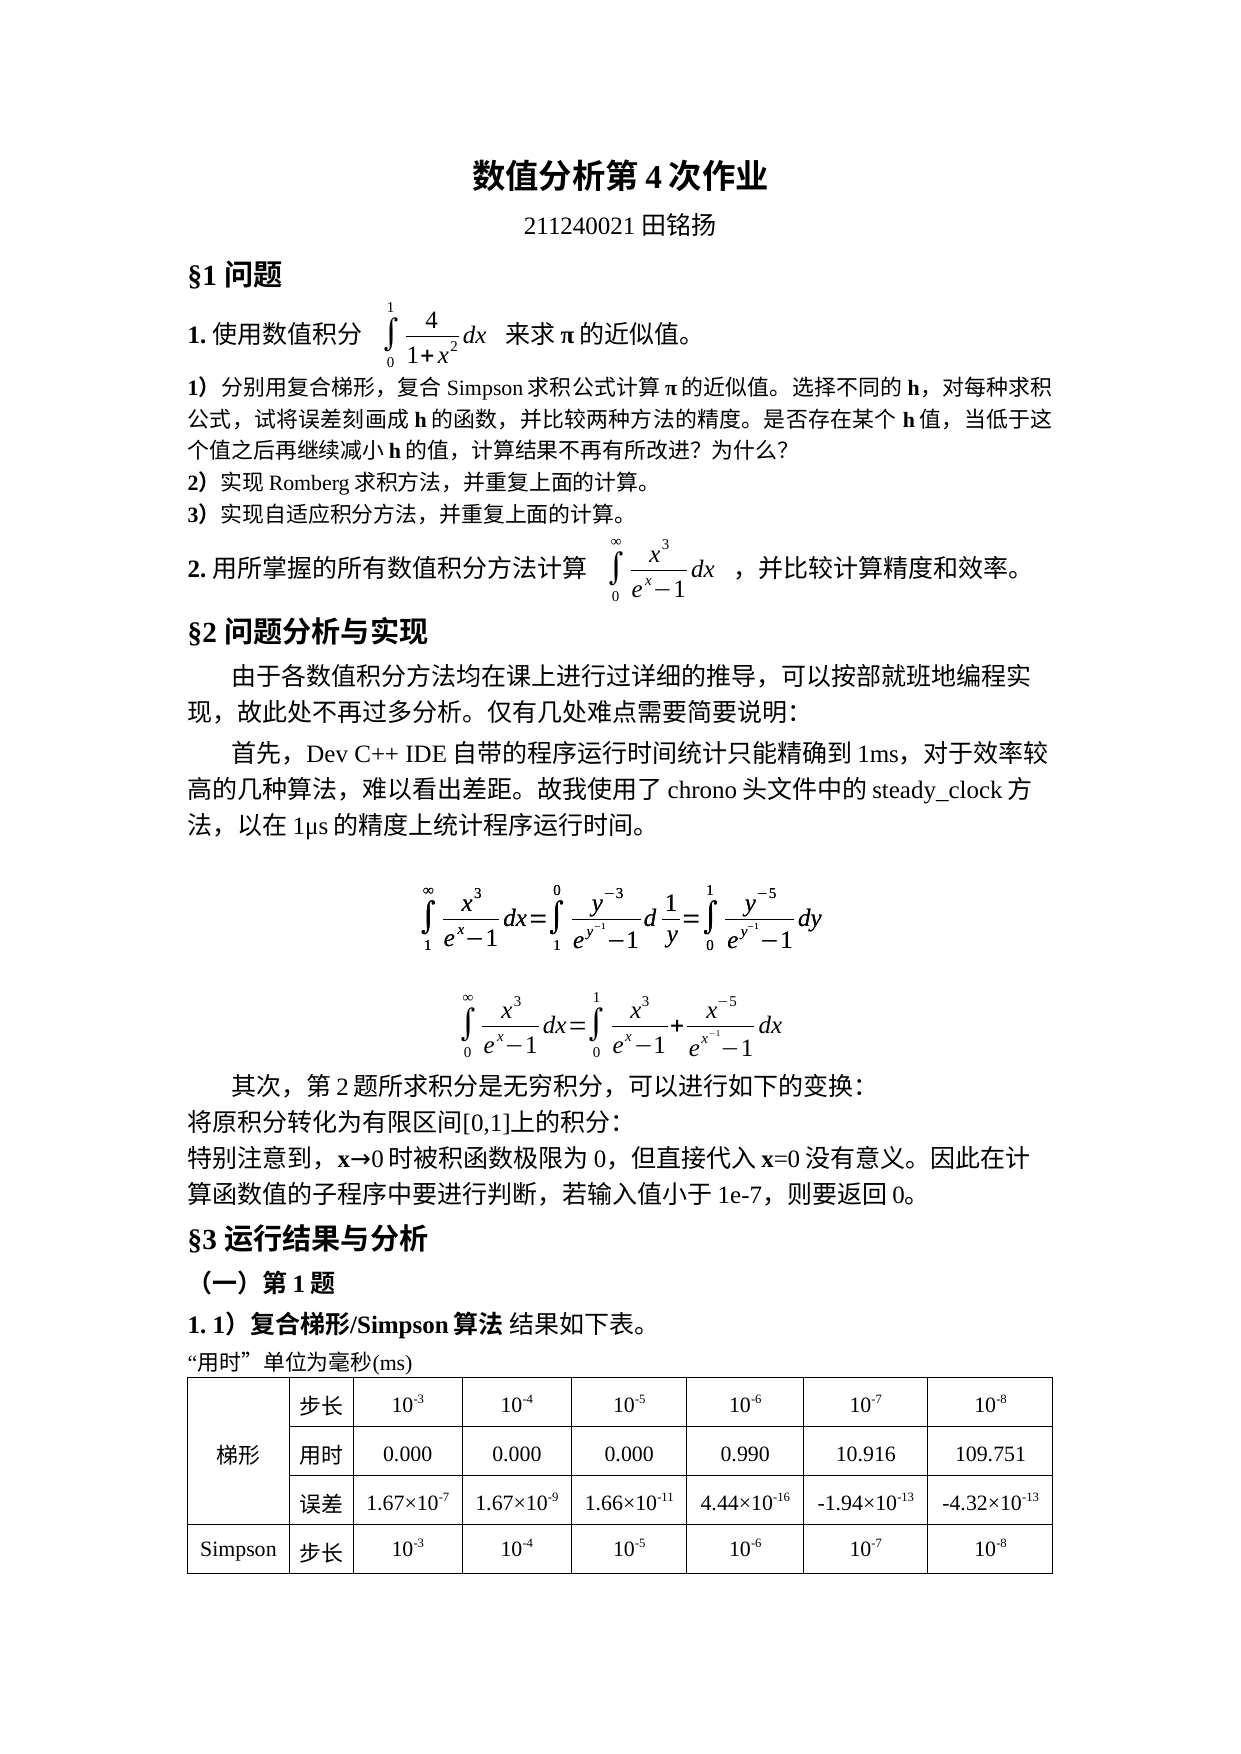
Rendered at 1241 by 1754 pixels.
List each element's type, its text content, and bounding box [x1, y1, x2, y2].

table_header 10-6 [687, 1378, 803, 1426]
table_cell 10-6 [687, 1525, 803, 1573]
table_cell 0.000 [572, 1427, 686, 1475]
table_cell 1.66×10-11 [572, 1476, 686, 1524]
table_cell 0.000 [354, 1427, 462, 1475]
text “用时”单位为毫秒(ms) [187, 1345, 1053, 1377]
table_cell 10.916 [804, 1427, 927, 1475]
table_cell 误差 [290, 1476, 353, 1524]
table_cell Simpson [188, 1525, 289, 1573]
text 数值分析第4次作业 [187, 150, 1053, 198]
table_header 10-5 [572, 1378, 686, 1426]
text §2 问题分析与实现 [187, 609, 1053, 651]
text §1 问题 [187, 252, 1053, 294]
table_cell 4.44×10-16 [687, 1476, 803, 1524]
text 首先，Dev C++ IDE自带的程序运行时间统计只能精确到1ms，对于效率较高的几种算法，难以看出差距。故我使用了chrono头文件中的steady_clock方法，以在1μs的精度上统计程序运行时间。 [187, 733, 1053, 842]
text （一）第1题 [187, 1263, 1053, 1299]
table_cell 1.67×10-9 [463, 1476, 571, 1524]
table_header 10-7 [804, 1378, 927, 1426]
text 211240021 田铭扬 [187, 205, 1053, 242]
table_cell 10-8 [928, 1525, 1052, 1573]
table_header 10-8 [928, 1378, 1052, 1426]
table_cell 0.990 [687, 1427, 803, 1475]
table_header 10-3 [354, 1378, 462, 1426]
table_header 步长 [290, 1378, 353, 1426]
table_header 10-4 [463, 1378, 571, 1426]
table_cell 10-3 [354, 1525, 462, 1573]
table_cell 10-7 [804, 1525, 927, 1573]
table_cell 10-5 [572, 1525, 686, 1573]
table_cell 0.000 [463, 1427, 571, 1475]
text 2. 用所掌握的所有数值积分方法计算，并比较计算精度和效率。 [187, 533, 1053, 604]
table_cell -4.32×10-13 [928, 1476, 1052, 1524]
table_cell 步长 [290, 1525, 353, 1573]
table_cell 109.751 [928, 1427, 1052, 1475]
text 1. 1）复合梯形/Simpson算法 结果如下表。 [187, 1304, 1053, 1341]
table_cell 1.67×10-7 [354, 1476, 462, 1524]
table_cell -1.94×10-13 [804, 1476, 927, 1524]
table_cell 10-4 [463, 1525, 571, 1573]
text 其次，第2题所求积分是无穷积分，可以进行如下的变换： 将原积分转化为有限区间[0,1]上的积分： 特别注意到，x→0时被积函数极限为0，但直接代入x=0没有意义。因此在计算函数值的子程序中要进行判断，若输入值小于1e-7，则要返回0。 [187, 847, 1053, 1211]
table_header 梯形 [188, 1378, 289, 1524]
text 1. 使用数值积分来求π的近似值。 1）分别用复合梯形，复合Simpson求积公式计算π的近似值。选择不同的h，对每种求积公式，试将误差刻画成h的函数，并比较两种方法的精度。是否存在某个h值，当低于这个值之后再继续减小h的值，计算结果不再有所改进？为什么？ 2）实现Romberg求积方法，并重复上面的计算。 3）实现自适应积分方法，并重复上面的计算。 [187, 299, 1053, 528]
table_cell 用时 [290, 1427, 353, 1475]
text 由于各数值积分方法均在课上进行过详细的推导，可以按部就班地编程实现，故此处不再过多分析。仅有几处难点需要简要说明： [187, 656, 1053, 728]
text §3 运行结果与分析 [187, 1216, 1053, 1258]
